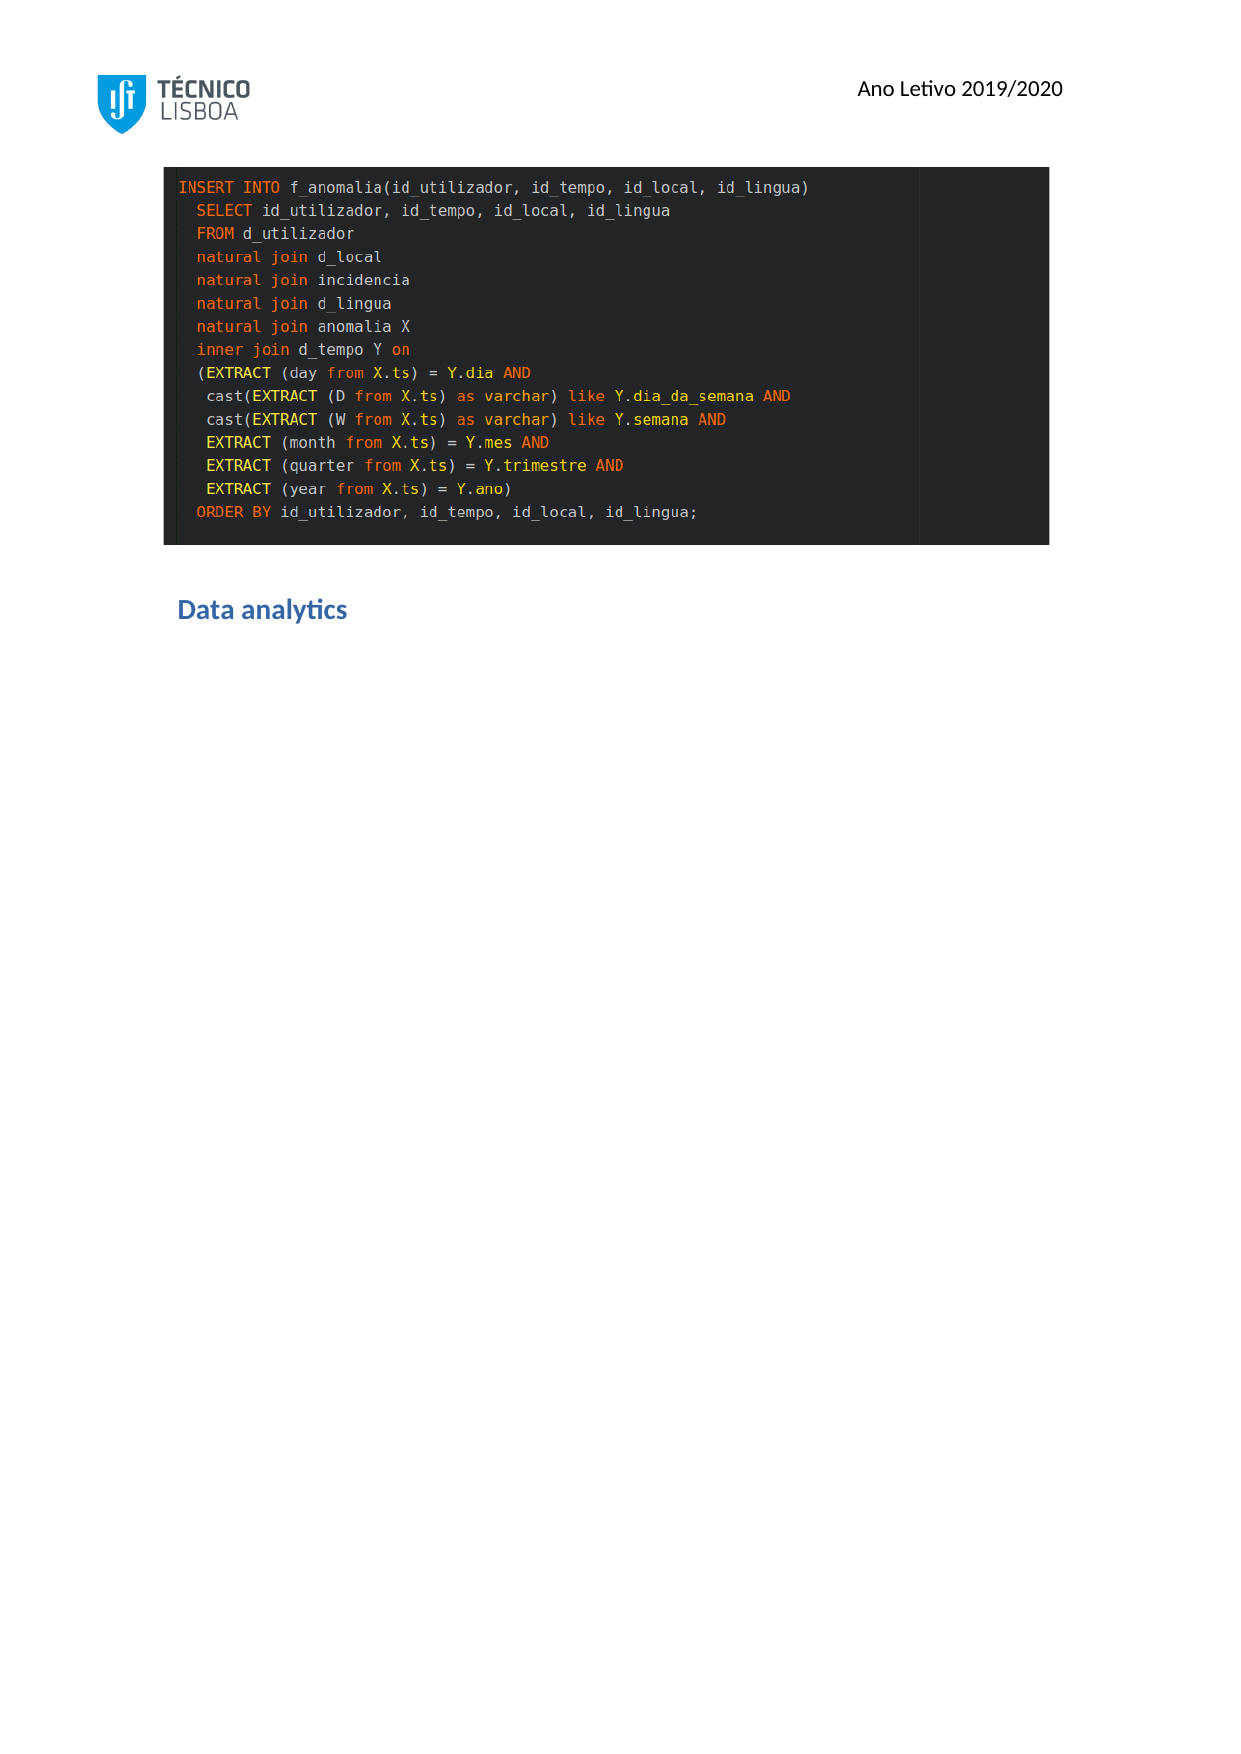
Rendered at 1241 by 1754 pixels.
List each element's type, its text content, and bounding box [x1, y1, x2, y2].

list Data analytics [177, 591, 1063, 627]
picture [86, 58, 265, 149]
picture [163, 167, 1050, 545]
